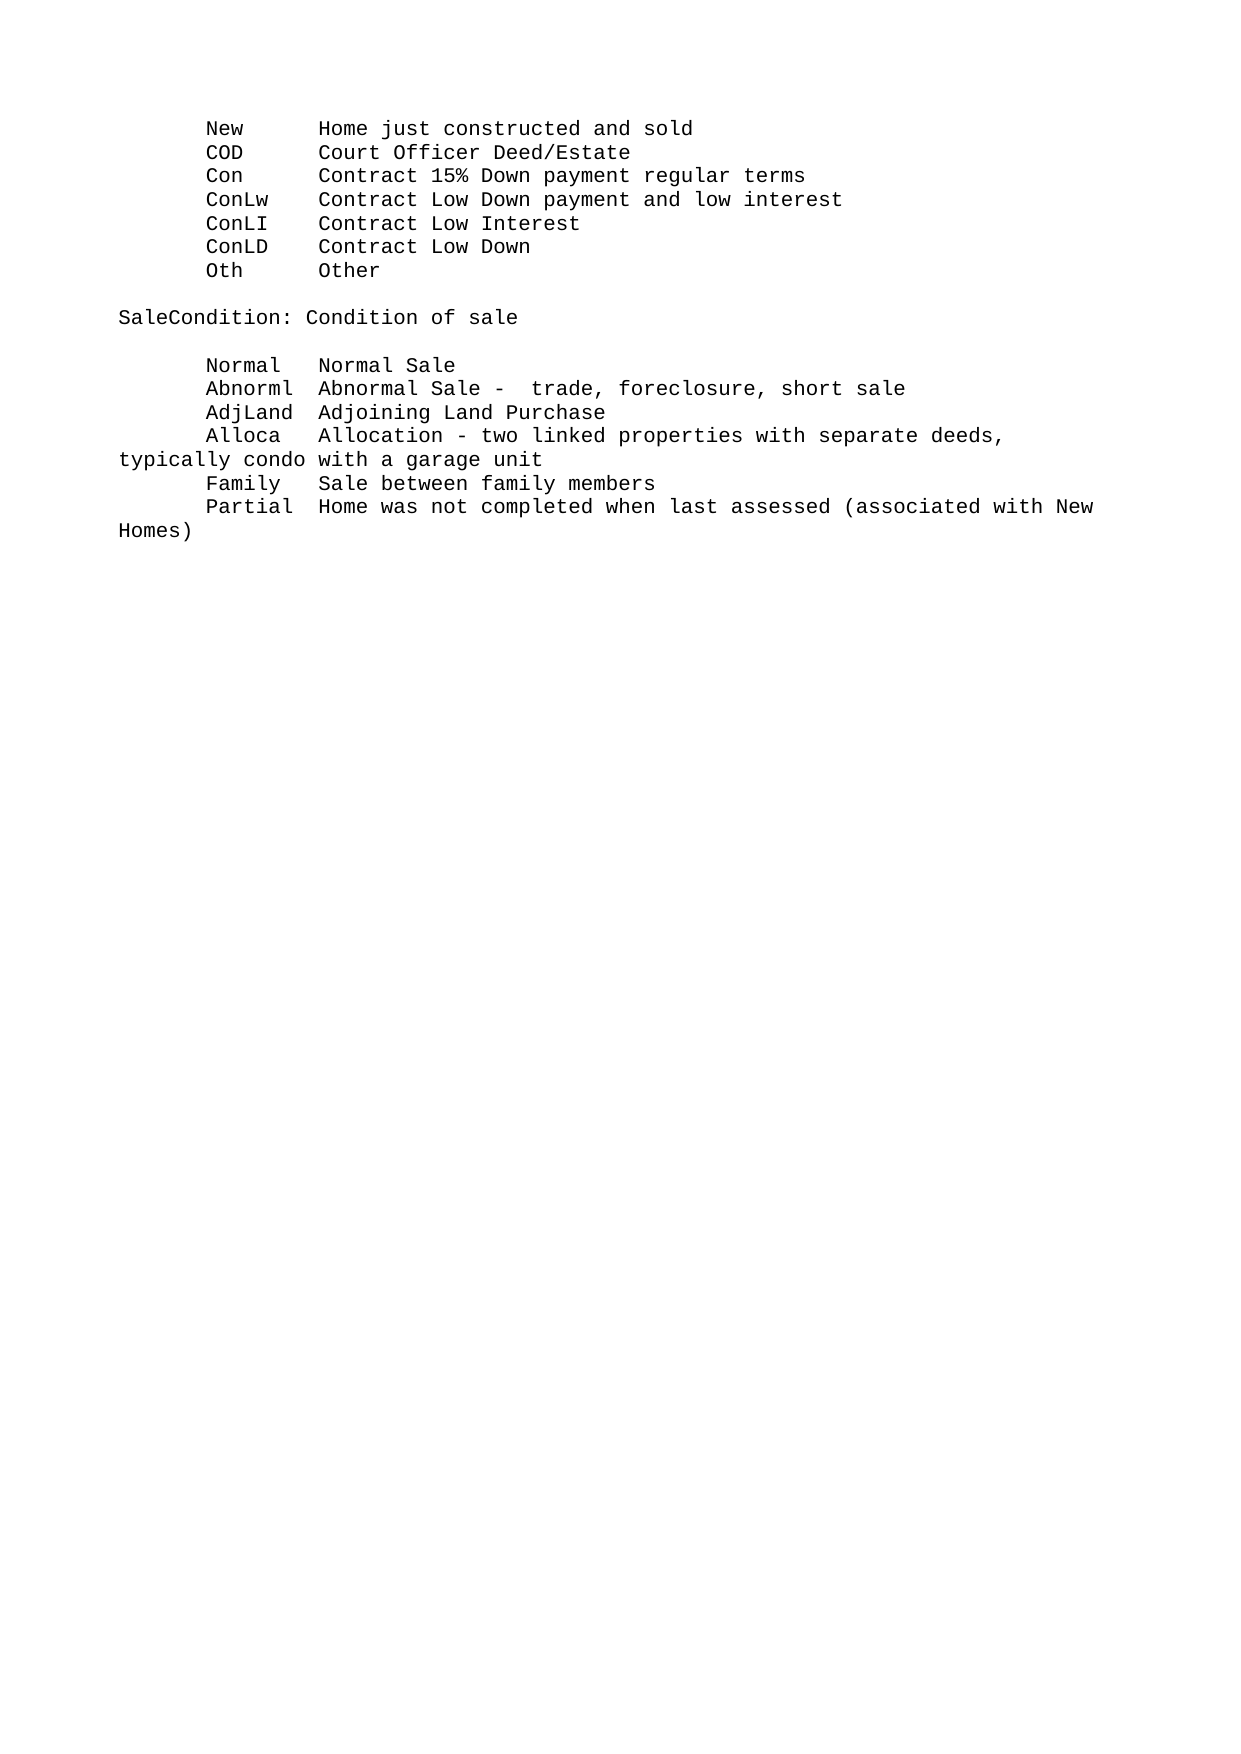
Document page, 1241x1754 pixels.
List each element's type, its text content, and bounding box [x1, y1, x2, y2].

text New Home just constructed and sold [118, 118, 1122, 142]
text Normal Normal Sale [118, 354, 1122, 378]
text Con Contract 15% Down payment regular terms [118, 165, 1122, 189]
text SaleCondition: Condition of sale [118, 307, 1122, 331]
text AdjLand Adjoining Land Purchase [118, 402, 1122, 426]
text COD Court Officer Deed/Estate [118, 142, 1122, 165]
text Family Sale between family members [118, 473, 1122, 496]
text Abnorml Abnormal Sale - trade, foreclosure, short sale [118, 378, 1122, 402]
text Partial Home was not completed when last assessed (associated with New Homes) [118, 496, 1122, 544]
text ConLw Contract Low Down payment and low interest [118, 189, 1122, 213]
text ConLD Contract Low Down [118, 236, 1122, 260]
text ConLI Contract Low Interest [118, 213, 1122, 236]
text Alloca Allocation - two linked properties with separate deeds, typically condo with a garage unit [118, 426, 1122, 473]
text Oth Other [118, 260, 1122, 284]
